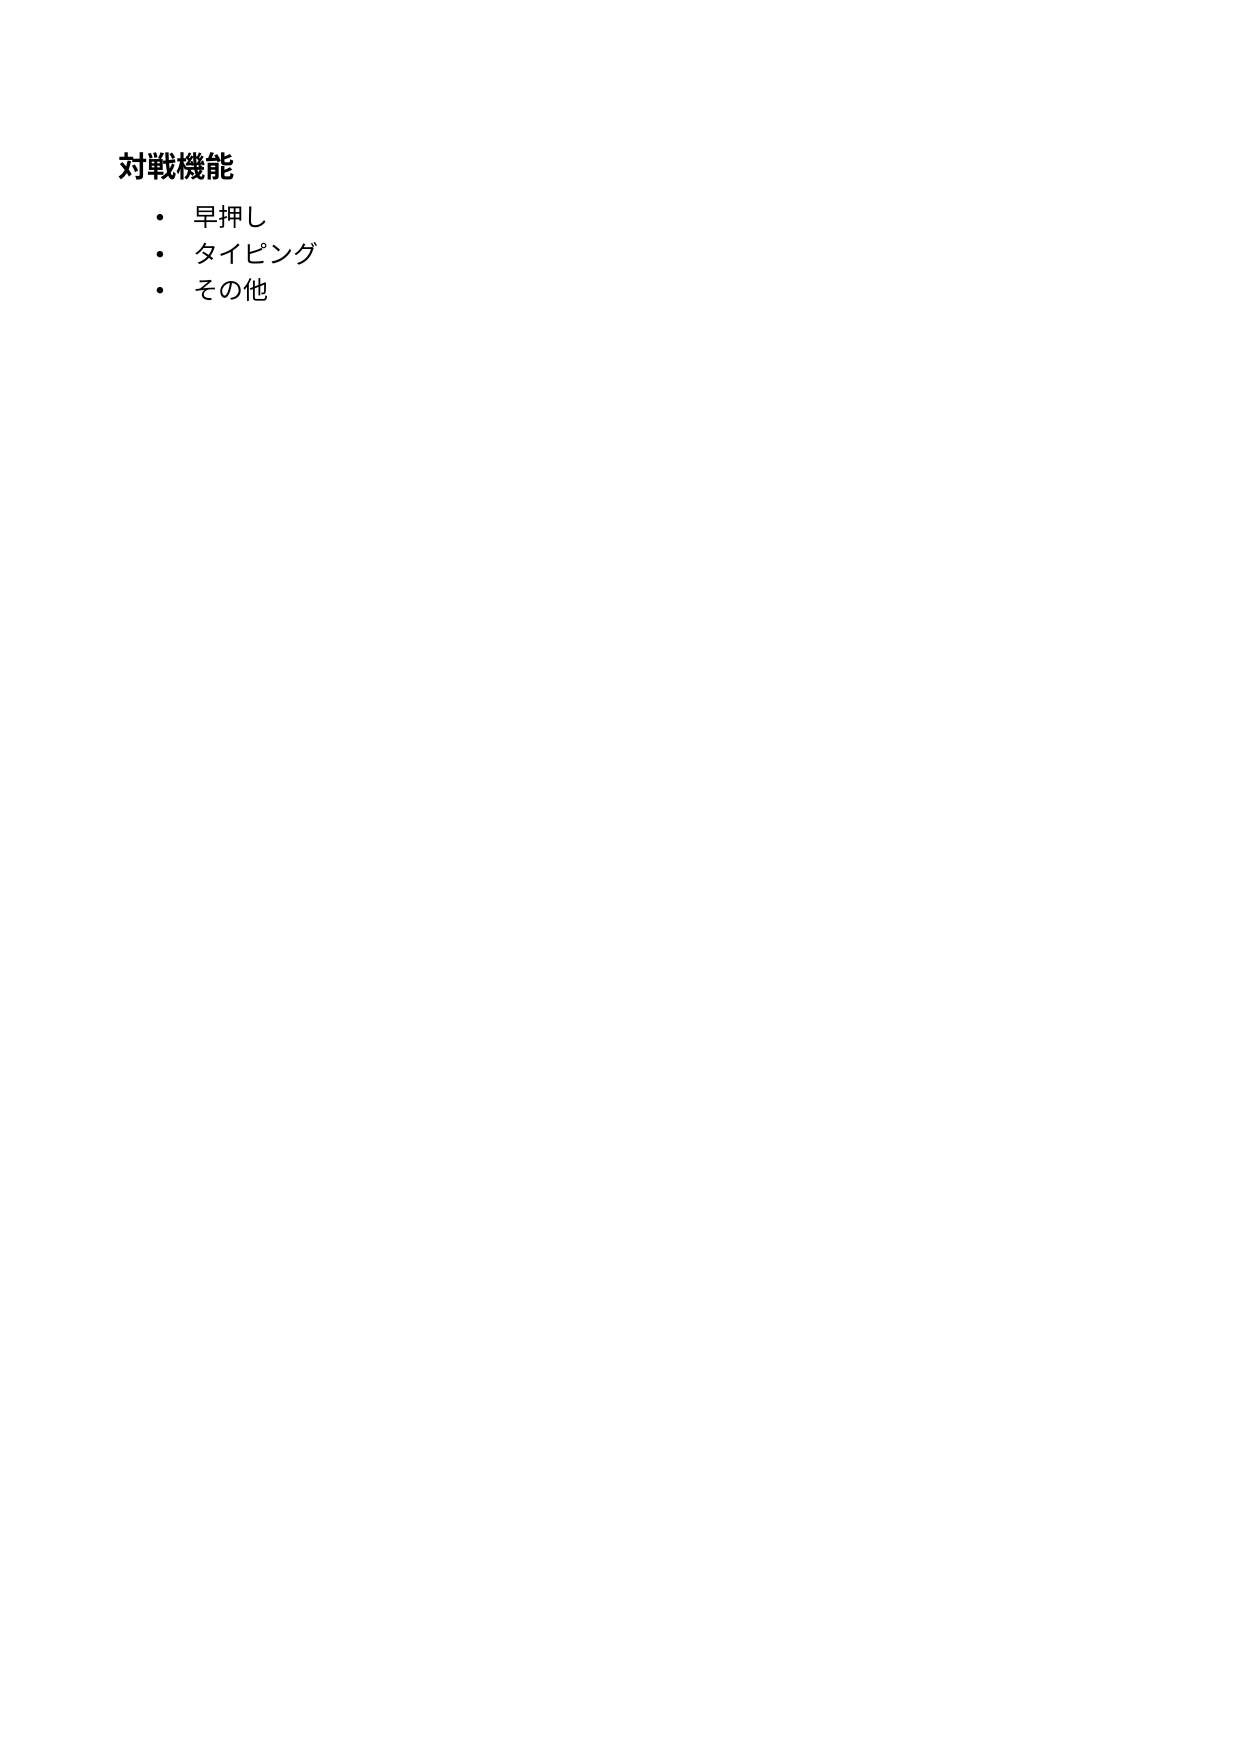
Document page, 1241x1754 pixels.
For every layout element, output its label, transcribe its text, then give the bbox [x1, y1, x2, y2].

list その他 [156, 270, 1122, 307]
list 早押し [156, 198, 1122, 234]
subtitle 対戦機能 [118, 143, 1122, 185]
list タイピング [156, 234, 1122, 270]
